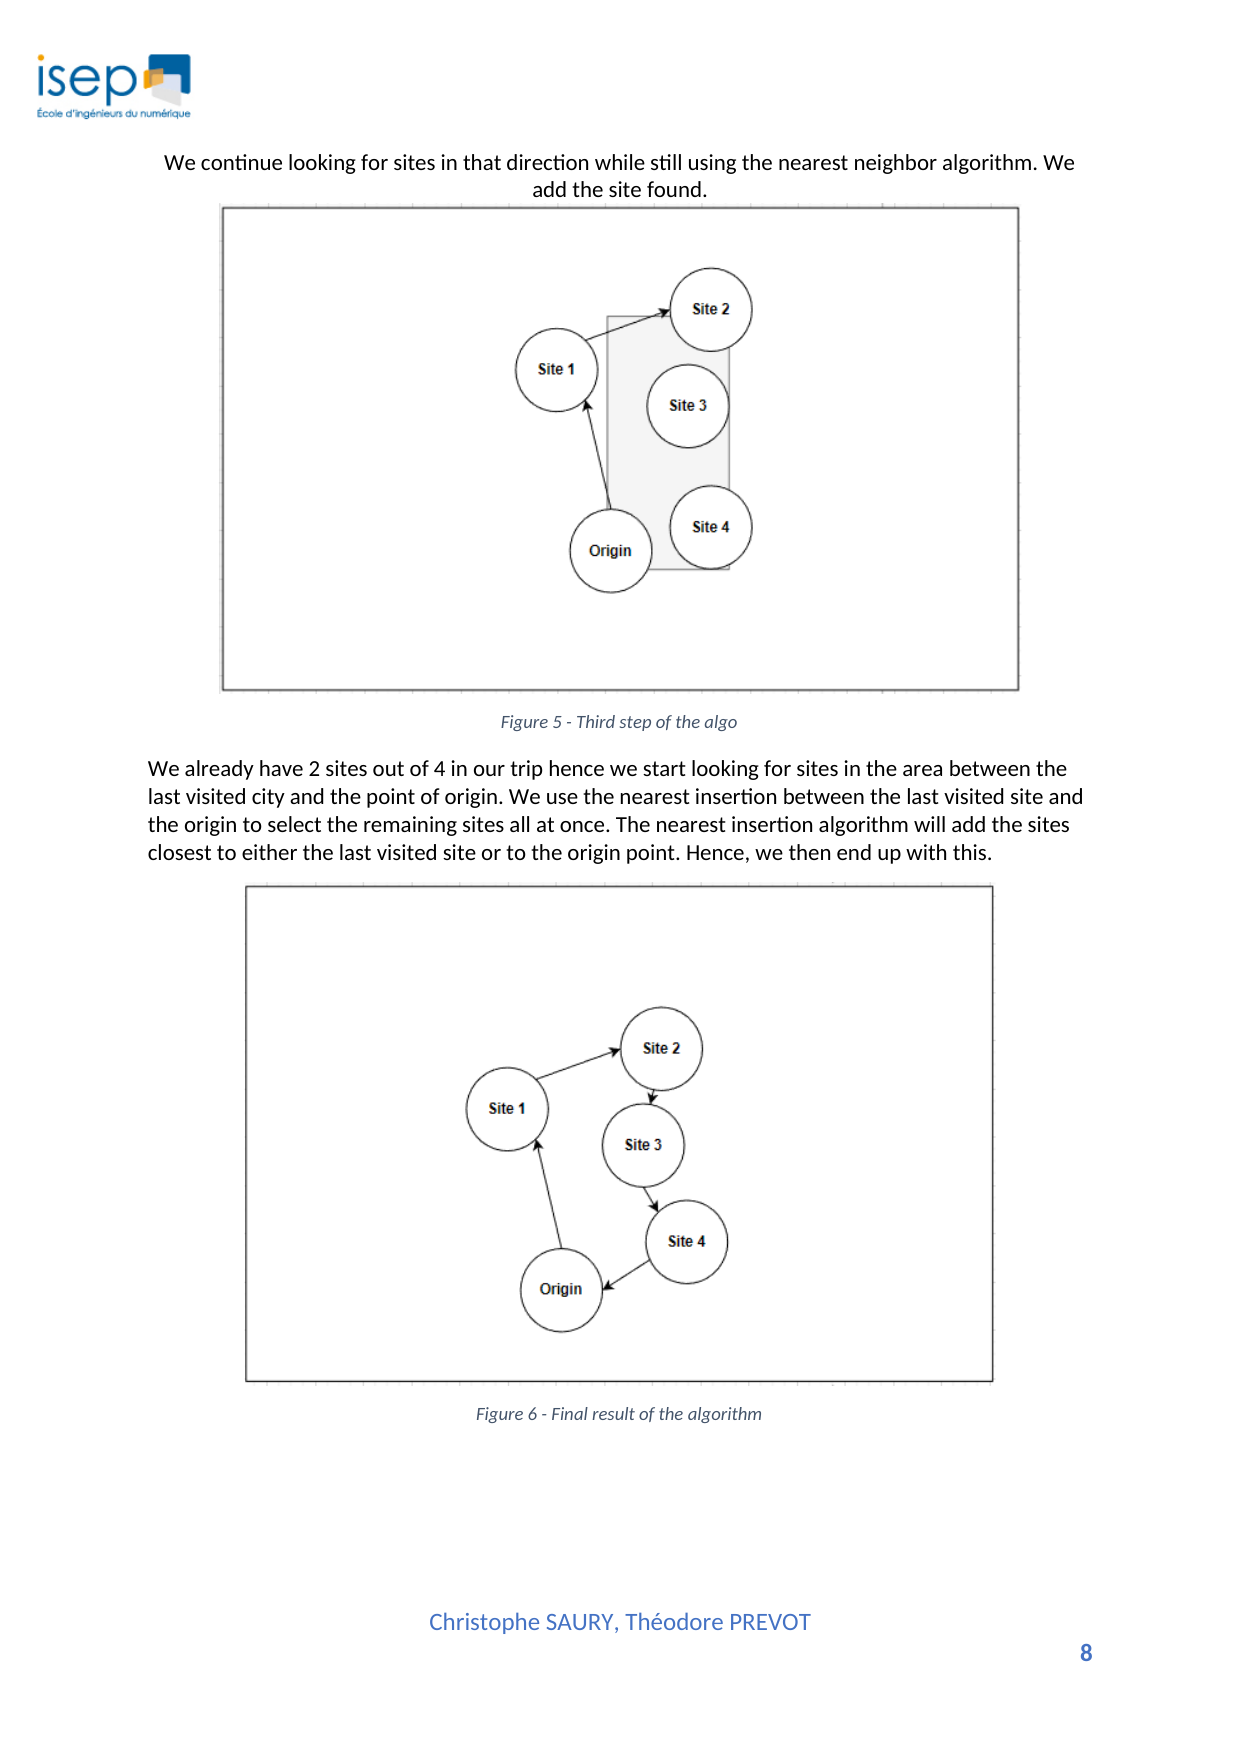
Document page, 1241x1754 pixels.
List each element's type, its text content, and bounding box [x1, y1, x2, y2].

text We already have 2 sites out of 4 in our trip hence we start looking for sites in the area between the last visited city and the point of origin. We use the nearest insertion between the last visited site and the origin to select the remaining sites all at once. The nearest insertion algorithm will add the sites closest to either the last visited site or to the origin point. Hence, we then end up with this. [148, 754, 1093, 866]
text We continue looking for sites in that direction while still using the nearest neighbor algorithm. We add the site found. [148, 148, 1093, 694]
text Figure 6 - Final result of the algorithm [148, 1402, 1093, 1425]
text Figure 5 - Third step of the algo [148, 710, 1093, 733]
